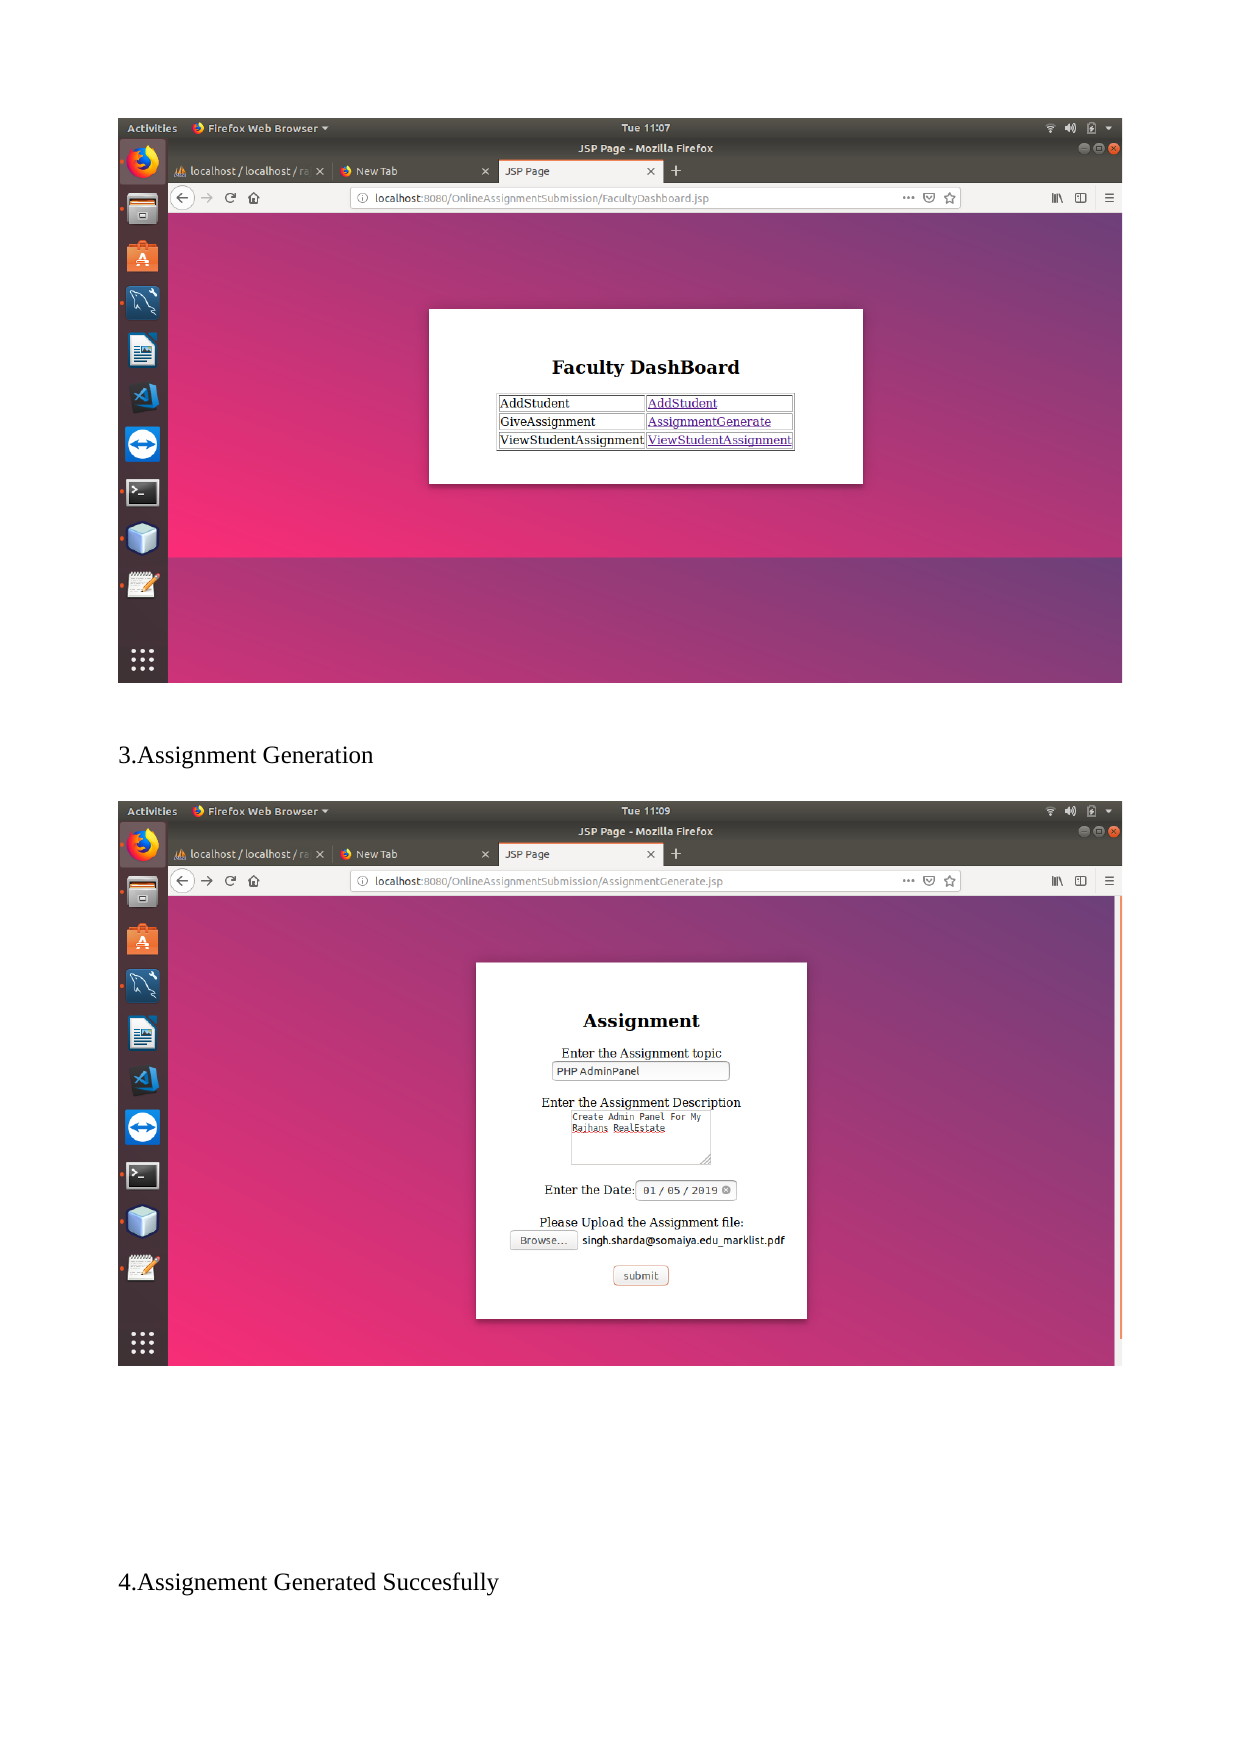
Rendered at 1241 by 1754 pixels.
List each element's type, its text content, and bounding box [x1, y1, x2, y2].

text 4.Assignement Generated Succesfully [118, 1567, 1122, 1596]
text 3.Assignment Generation [118, 740, 1122, 769]
picture [118, 801, 1123, 1366]
picture [118, 118, 1123, 683]
